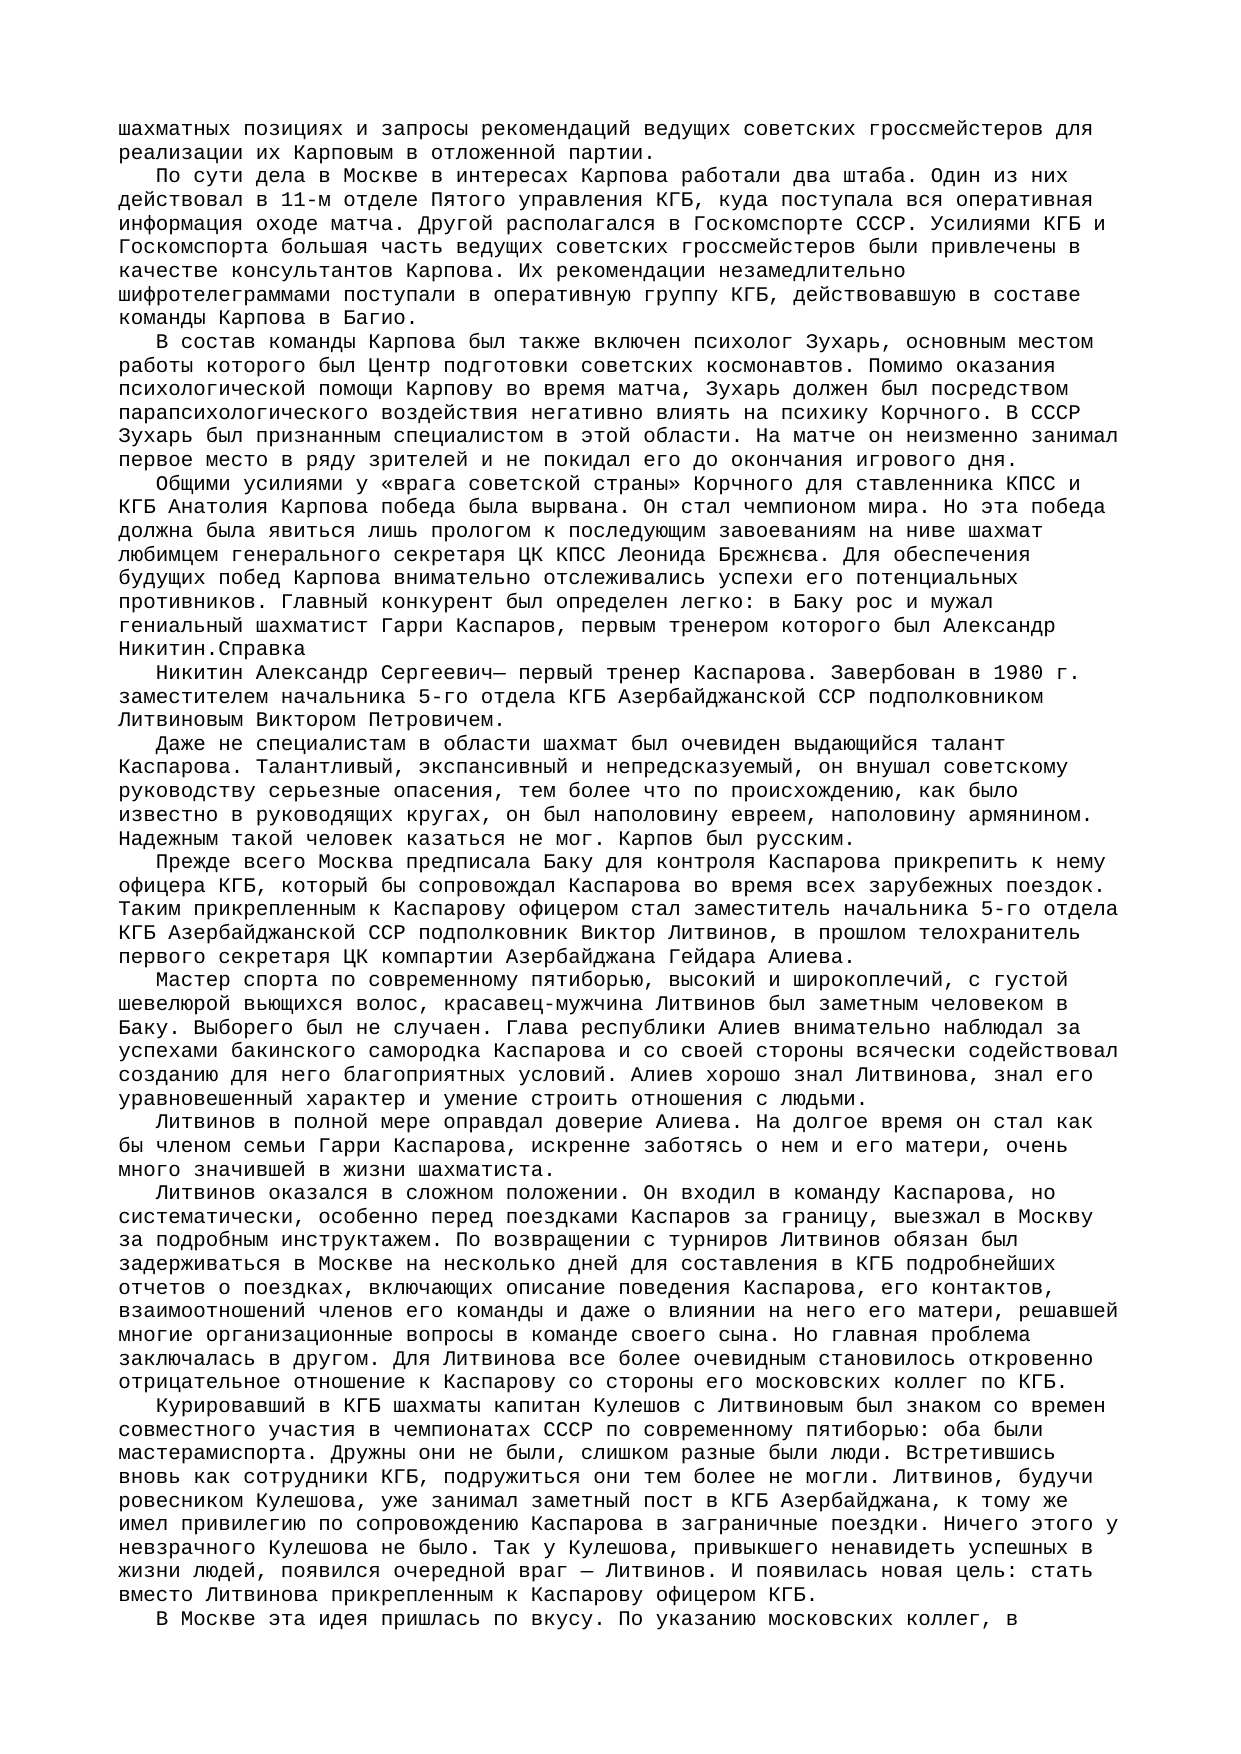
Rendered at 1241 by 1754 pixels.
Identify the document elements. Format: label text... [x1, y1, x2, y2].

text Литвинов в полной мере оправдал доверие Алиева. На долгое время он стал как бы членом семьи Гарри Каспарова, искренне заботясь о нем и его матери, очень много значившей в жизни шахматиста. [118, 1111, 1122, 1182]
text В состав команды Карпова был также включен психолог Зухарь, основным местом работы которого был Центр подготовки советских космонавтов. Помимо оказания психологической помощи Карпову во время матча, Зухарь должен был посредством парапсихологического воздействия негативно влиять на психику Корчного. В СССР Зухарь был признанным специалистом в этой области. На матче он неизменно занимал первое место в ряду зрителей и не покидал его до окончания игрового дня. [118, 331, 1122, 473]
text Прежде всего Москва предписала Баку для контроля Каспарова прикрепить к нему офицера КГБ, который бы сопровождал Каспарова во время всех зарубежных поездок. Таким прикрепленным к Каспарову офицером стал заместитель начальника 5-го отдела КГБ Азербайджанской ССР подполковник Виктор Литвинов, в прошлом телохранитель первого секретаря ЦК компартии Азербайджана Гейдара Алиева. [118, 851, 1122, 969]
text В Москве эта идея пришлась по вкусу. По указанию московских коллег, в [118, 1608, 1122, 1631]
text шахматных позициях и запросы рекомендаций ведущих советских гроссмейстеров для реализации их Карповым в отложенной партии. [118, 118, 1122, 165]
text Курировавший в КГБ шахматы капитан Кулешов с Литвиновым был знаком со времен совместного участия в чемпионатах СССР по современному пятиборью: оба были мастерамиспорта. Дружны они не были, слишком разные были люди. Встретившись вновь как сотрудники КГБ, подружиться они тем более не могли. Литвинов, будучи ровесником Кулешова, уже занимал заметный пост в КГБ Азербайджана, к тому же имел привилегию по сопровождению Каспарова в заграничные поездки. Ничего этого у невзрачного Кулешова не было. Так у Кулешова, привыкшего ненавидеть успешных в жизни людей, появился очередной враг — Литвинов. И появилась новая цель: стать вместо Литвинова прикрепленным к Каспарову офицером КГБ. [118, 1395, 1122, 1608]
text Никитин Александр Сергеевич— первый тренер Каспарова. Завербован в 1980 г. заместителем начальника 5-го отдела КГБ Азербайджанской ССР подполковником Литвиновым Виктором Петровичем. [118, 662, 1122, 733]
text Литвинов оказался в сложном положении. Он входил в команду Каспарова, но систематически, особенно перед поездками Каспаров за границу, выезжал в Москву за подробным инструктажем. По возвращении с турниров Литвинов обязан был задерживаться в Москве на несколько дней для составления в КГБ подробнейших отчетов о поездках, включающих описание поведения Каспарова, его контактов, взаимоотношений членов его команды и даже о влиянии на него его матери, решавшей многие организационные вопросы в команде своего сына. Но главная проблема заключалась в другом. Для Литвинова все более очевидным становилось откровенно отрицательное отношение к Каспарову со стороны его московских коллег по КГБ. [118, 1182, 1122, 1395]
text Мастер спорта по современному пятиборью, высокий и широкоплечий, с густой шевелюрой вьющихся волос, красавец-мужчина Литвинов был заметным человеком в Баку. Выборего был не случаен. Глава республики Алиев внимательно наблюдал за успехами бакинского самородка Каспарова и со своей стороны всячески содействовал созданию для него благоприятных условий. Алиев хорошо знал Литвинова, знал его уравновешенный характер и умение строить отношения с людьми. [118, 969, 1122, 1111]
text По сути дела в Москве в интересах Карпова работали два штаба. Один из них действовал в 11-м отделе Пятого управления КГБ, куда поступала вся оперативная информация оходе матча. Другой располагался в Госкомспорте СССР. Усилиями КГБ и Госкомспорта большая часть ведущих советских гроссмейстеров были привлечены в качестве консультантов Карпова. Их рекомендации незамедлительно шифротелеграммами поступали в оперативную группу КГБ, действовавшую в составе команды Карпова в Багио. [118, 165, 1122, 331]
text Даже не специалистам в области шахмат был очевиден выдающийся талант Каспарова. Талантливый, экспансивный и непредсказуемый, он внушал советскому руководству серьезные опасения, тем более что по происхождению, как было известно в руководящих кругах, он был наполовину евреем, наполовину армянином. Надежным такой человек казаться не мог. Карпов был русским. [118, 733, 1122, 851]
text Общими усилиями у «врага советской страны» Корчного для ставленника КПСС и КГБ Анатолия Карпова победа была вырвана. Он стал чемпионом мира. Но эта победа должна была явиться лишь прологом к последующим завоеваниям на ниве шахмат любимцем генерального секретаря ЦК КПСС Леонида Брєжнєва. Для обеспечения будущих побед Карпова внимательно отслеживались успехи его потенциальных противников. Главный конкурент был определен легко: в Баку рос и мужал гениальный шахматист Гарри Каспаров, первым тренером которого был Александр Никитин.Справка [118, 473, 1122, 662]
